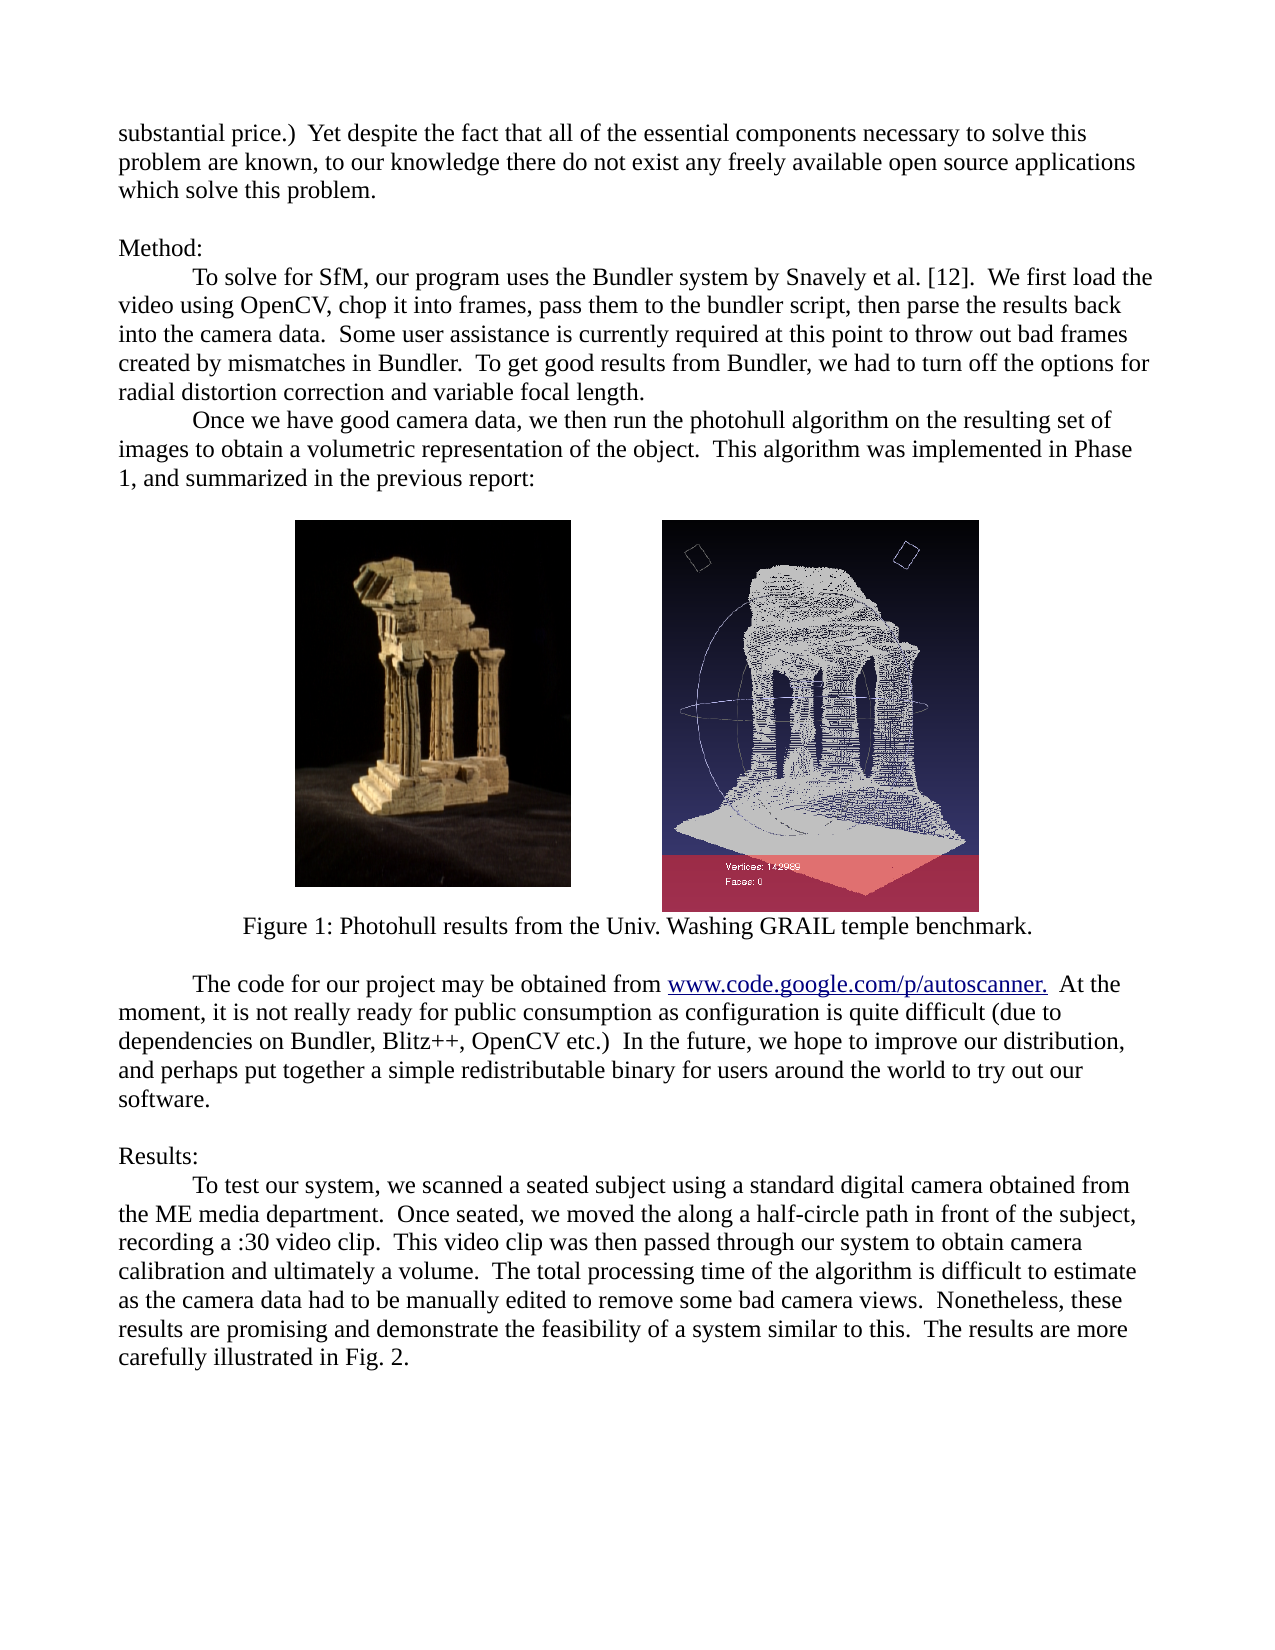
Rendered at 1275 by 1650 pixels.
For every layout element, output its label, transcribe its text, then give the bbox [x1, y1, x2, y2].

text Method: [118, 233, 1157, 262]
picture [295, 520, 571, 887]
text The code for our project may be obtained from www.code.google.com/p/autoscanner. At the moment, it is not really ready for public consumption as configuration is quite difficult (due to dependencies on Bundler, Blitz++, OpenCV etc.) In the future, we hope to improve our distribution, and perhaps put together a simple redistributable binary for users around the world to try out our software. [118, 969, 1157, 1112]
picture [662, 520, 979, 912]
text To solve for SfM, our program uses the Bundler system by Snavely et al. [12]. We first load the video using OpenCV, chop it into frames, pass them to the bundler script, then parse the results back into the camera data. Some user assistance is currently required at this point to throw out bad frames created by mismatches in Bundler. To get good results from Bundler, we had to turn off the options for radial distortion correction and variable focal length. [118, 262, 1157, 406]
text Once we have good camera data, we then run the photohull algorithm on the resulting set of images to obtain a volumetric representation of the object. This algorithm was implemented in Phase 1, and summarized in the previous report: [118, 406, 1157, 492]
text Results: [118, 1141, 1157, 1170]
text substantial price.) Yet despite the fact that all of the essential components necessary to solve this problem are known, to our knowledge there do not exist any freely available open source applications which solve this problem. [118, 118, 1157, 204]
text To test our system, we scanned a seated subject using a standard digital camera obtained from the ME media department. Once seated, we moved the along a half-circle path in front of the subject, recording a :30 video clip. This video clip was then passed through our system to obtain camera calibration and ultimately a volume. The total processing time of the algorithm is difficult to estimate as the camera data had to be manually edited to remove some bad camera views. Nonetheless, these results are promising and demonstrate the feasibility of a system similar to this. The results are more carefully illustrated in Fig. 2. [118, 1170, 1157, 1371]
text Figure 1: Photohull results from the Univ. Washing GRAIL temple benchmark. [118, 911, 1157, 940]
